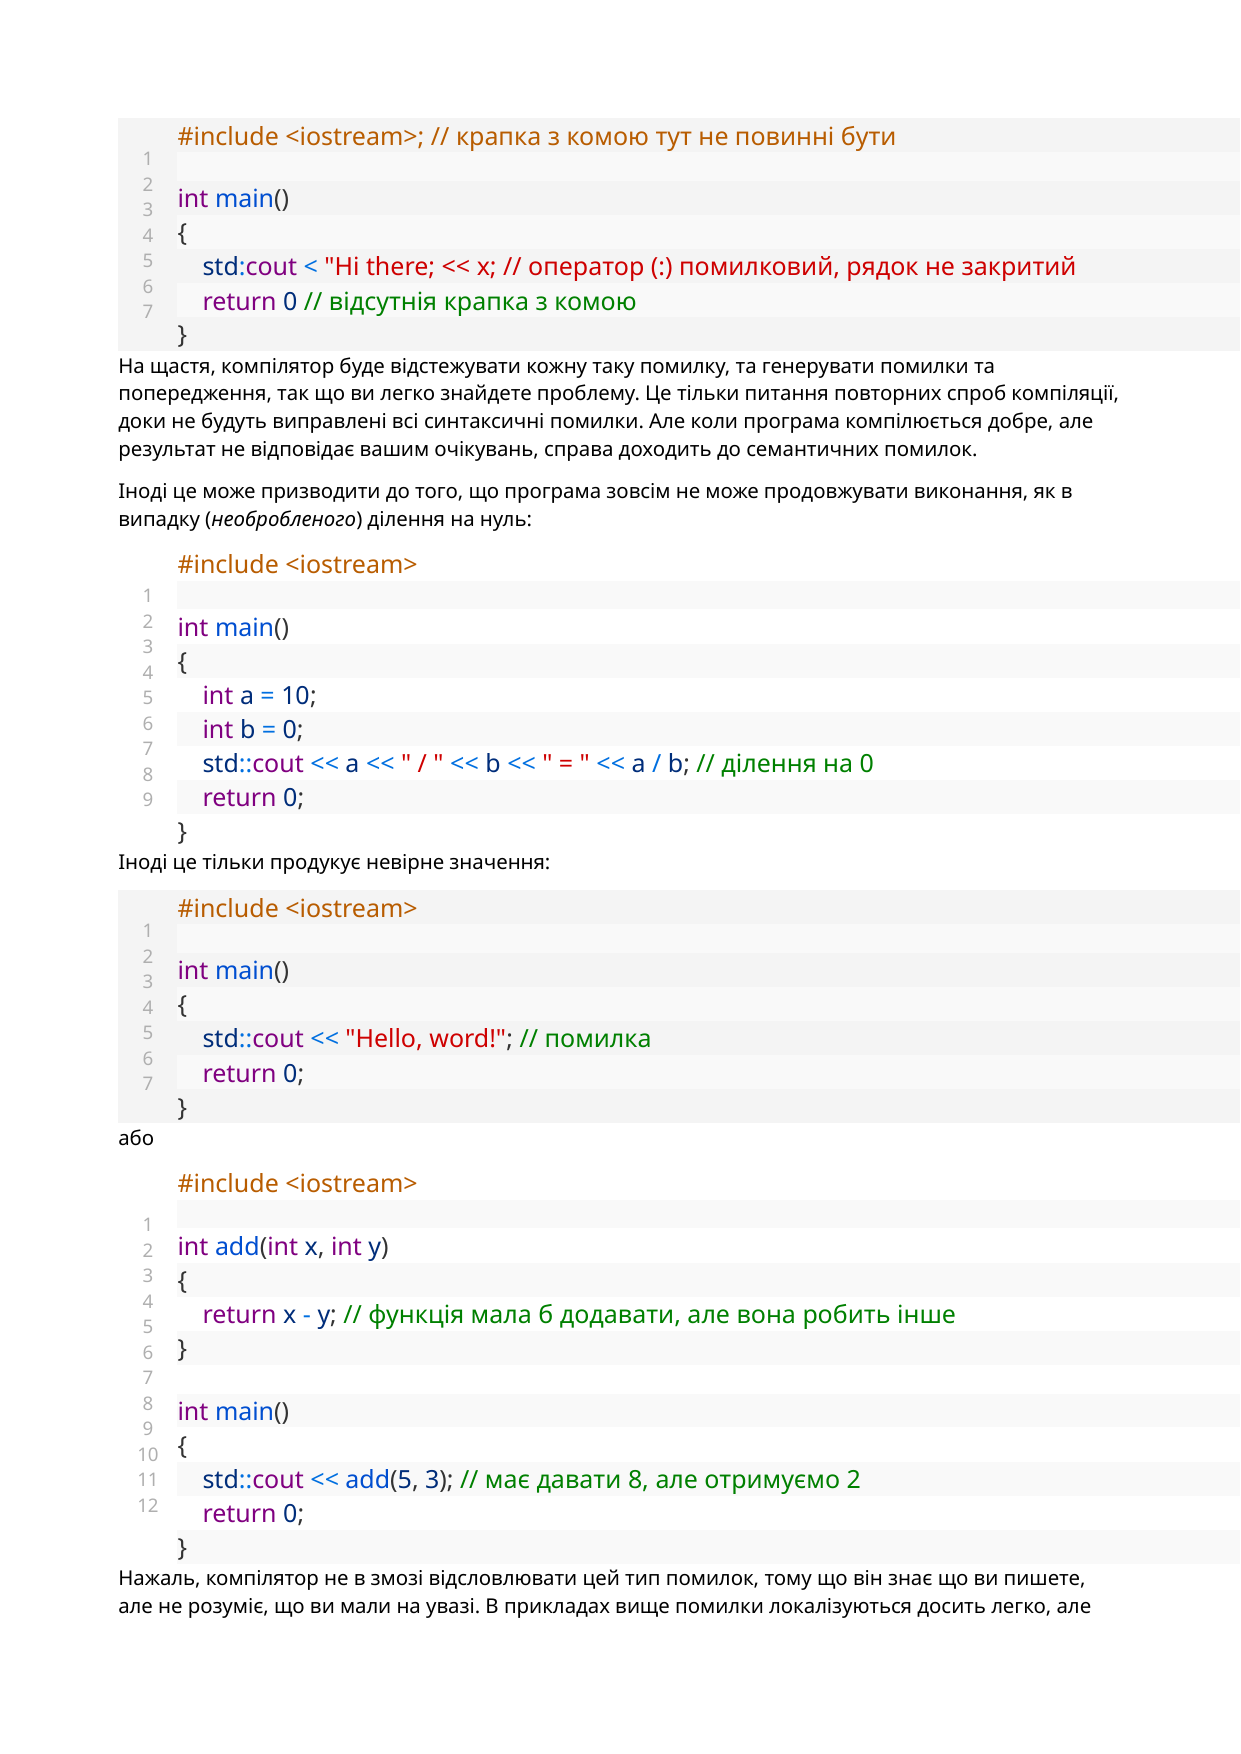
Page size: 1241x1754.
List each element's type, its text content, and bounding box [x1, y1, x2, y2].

table_header 1 2 3 4 5 6 7 8 9 10 11 12 [118, 1166, 177, 1564]
table_header #include <iostream> int main() { std::cout << "Hello, word!"; // помилка return 0; } [177, 953, 1240, 987]
table_header #include <iostream>; // крапка з комою тут не повинні бути int main() { std:cout < "Hi there; << x; // оператор (:) помилковий, рядок не закритий return 0 // відсутнія крапка з комою } [177, 118, 1240, 152]
table_header 1 2 3 4 5 6 7 8 9 [118, 547, 177, 848]
table_header #include <iostream> int add(int x, int y) { return x - y; // функція мала б додавати, але вона робить інше } int main() { std::cout << add(5, 3); // має давати 8, але отримуємо 2 return 0; } [177, 1365, 1240, 1394]
table_header #include <iostream> int add(int x, int y) { return x - y; // функція мала б додавати, але вона робить інше } int main() { std::cout << add(5, 3); // має давати 8, але отримуємо 2 return 0; } [177, 1496, 1240, 1530]
text На щастя, компілятор буде відстежувати кожну таку помилку, та генерувати помилки та попередження, так що ви легко знайдете проблему. Це тільки питання повторних спроб компіляції, доки не будуть виправлені всі синтаксичні помилки. Але коли програма компілюється добре, але результат не відповідає вашим очікувань, справа доходить до семантичних помилок. [118, 351, 1122, 462]
table_header #include <iostream>; // крапка з комою тут не повинні бути int main() { std:cout < "Hi there; << x; // оператор (:) помилковий, рядок не закритий return 0 // відсутнія крапка з комою } [177, 249, 1240, 283]
table_header 1 2 3 4 5 6 7 [118, 890, 177, 1123]
table_header #include <iostream> int main() { std::cout << "Hello, word!"; // помилка return 0; } [177, 890, 1240, 924]
table_header #include <iostream> int main() { int a = 10; int b = 0; std::cout << a << " / " << b << " = " << a / b; // ділення на 0 return 0; } [177, 746, 1240, 780]
table_header #include <iostream> int main() { int a = 10; int b = 0; std::cout << a << " / " << b << " = " << a / b; // ділення на 0 return 0; } [177, 609, 1240, 644]
table_header #include <iostream> int add(int x, int y) { return x - y; // функція мала б додавати, але вона робить інше } int main() { std::cout << add(5, 3); // має давати 8, але отримуємо 2 return 0; } [177, 1228, 1240, 1263]
table_header #include <iostream> int add(int x, int y) { return x - y; // функція мала б додавати, але вона робить інше } int main() { std::cout << add(5, 3); // має давати 8, але отримуємо 2 return 0; } [177, 1427, 1240, 1462]
table_header #include <iostream>; // крапка з комою тут не повинні бути int main() { std:cout < "Hi there; << x; // оператор (:) помилковий, рядок не закритий return 0 // відсутнія крапка з комою } [177, 317, 1240, 351]
table_header #include <iostream> int main() { int a = 10; int b = 0; std::cout << a << " / " << b << " = " << a / b; // ділення на 0 return 0; } [177, 678, 1240, 712]
text Іноді це може призводити до того, що програма зовсім не може продовжувати виконання, як в випадку (необробленого) ділення на нуль: [118, 477, 1122, 532]
table_header #include <iostream> int main() { int a = 10; int b = 0; std::cout << a << " / " << b << " = " << a / b; // ділення на 0 return 0; } [177, 814, 1240, 848]
table_header #include <iostream> int main() { std::cout << "Hello, word!"; // помилка return 0; } [177, 1089, 1240, 1123]
table_header 1 2 3 4 5 6 7 [118, 118, 177, 351]
text Нажаль, компілятор не в змозі відсловлювати цей тип помилок, тому що він знає що ви пишете, але не розуміє, що ви мали на увазі. В прикладах вище помилки локалізуються досить легко, але [118, 1564, 1122, 1619]
table_header #include <iostream>; // крапка з комою тут не повинні бути int main() { std:cout < "Hi there; << x; // оператор (:) помилковий, рядок не закритий return 0 // відсутнія крапка з комою } [177, 181, 1240, 215]
table_header #include <iostream> int add(int x, int y) { return x - y; // функція мала б додавати, але вона робить інше } int main() { std::cout << add(5, 3); // має давати 8, але отримуємо 2 return 0; } [177, 1297, 1240, 1331]
table_header #include <iostream> int main() { int a = 10; int b = 0; std::cout << a << " / " << b << " = " << a / b; // ділення на 0 return 0; } [177, 547, 1240, 581]
text або [118, 1123, 1122, 1151]
text Іноді це тільки продукує невірне значення: [118, 848, 1122, 876]
table_header #include <iostream> int add(int x, int y) { return x - y; // функція мала б додавати, але вона робить інше } int main() { std::cout << add(5, 3); // має давати 8, але отримуємо 2 return 0; } [177, 1166, 1240, 1200]
table_header #include <iostream> int main() { std::cout << "Hello, word!"; // помилка return 0; } [177, 1021, 1240, 1055]
